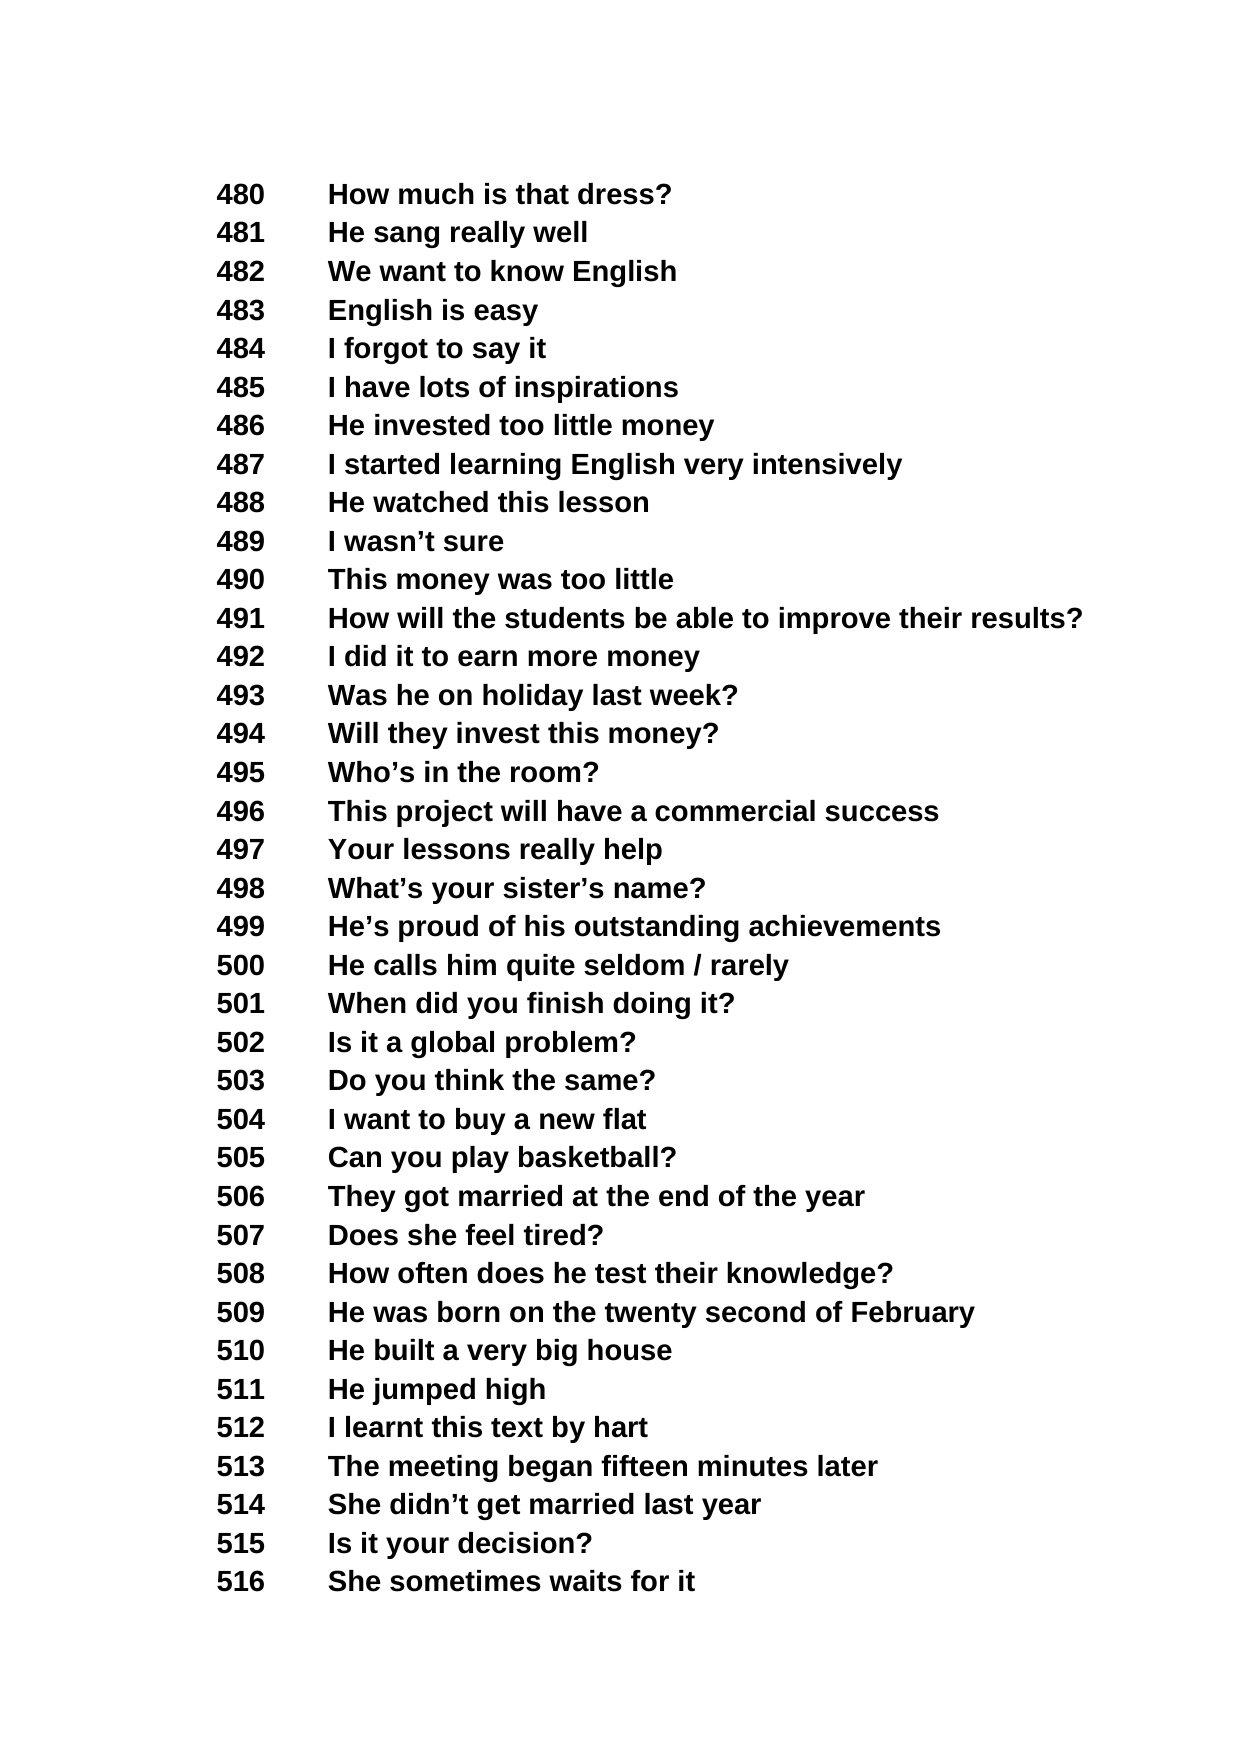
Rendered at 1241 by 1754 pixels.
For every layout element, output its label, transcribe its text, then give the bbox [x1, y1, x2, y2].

list I did it to earn more money [216, 639, 1149, 673]
list What’s your sister’s name? [216, 871, 1149, 904]
list Was he on holiday last week? [216, 678, 1149, 711]
list Is it a global problem? [216, 1025, 1149, 1058]
list Does she feel tired? [216, 1217, 1149, 1251]
list Can you play basketball? [216, 1140, 1149, 1174]
list He built a very big house [216, 1333, 1149, 1367]
list I forgot to say it [216, 331, 1149, 364]
list He was born on the twenty second of February [216, 1294, 1149, 1328]
list This project will have a commercial success [216, 793, 1149, 827]
list How often does he test their knowledge? [216, 1256, 1149, 1289]
list This money was too little [216, 562, 1149, 596]
list She didn’t get married last year [216, 1487, 1149, 1521]
list He invested too little money [216, 408, 1149, 442]
list How much is that dress? [216, 177, 1149, 210]
list We want to know English [216, 254, 1149, 287]
list I started learning English very intensively [216, 447, 1149, 480]
list Your lessons really help [216, 832, 1149, 866]
list He sang really well [216, 215, 1149, 249]
list He’s proud of his outstanding achievements [216, 909, 1149, 943]
list When did you finish doing it? [216, 986, 1149, 1020]
list Will they invest this money? [216, 716, 1149, 750]
list English is easy [216, 292, 1149, 326]
list How will the students be able to improve their results? [216, 601, 1149, 634]
list I want to buy a new flat [216, 1102, 1149, 1135]
list He calls him quite seldom / rarely [216, 948, 1149, 981]
list They got married at the end of the year [216, 1179, 1149, 1212]
list She sometimes waits for it [216, 1564, 1149, 1598]
list The meeting began fifteen minutes later [216, 1449, 1149, 1482]
list He jumped high [216, 1372, 1149, 1405]
list I have lots of inspirations [216, 369, 1149, 403]
list I learnt this text by hart [216, 1410, 1149, 1444]
list I wasn’t sure [216, 524, 1149, 557]
list Is it your decision? [216, 1526, 1149, 1559]
list Do you think the same? [216, 1063, 1149, 1097]
list Who’s in the room? [216, 755, 1149, 788]
list He watched this lesson [216, 485, 1149, 519]
